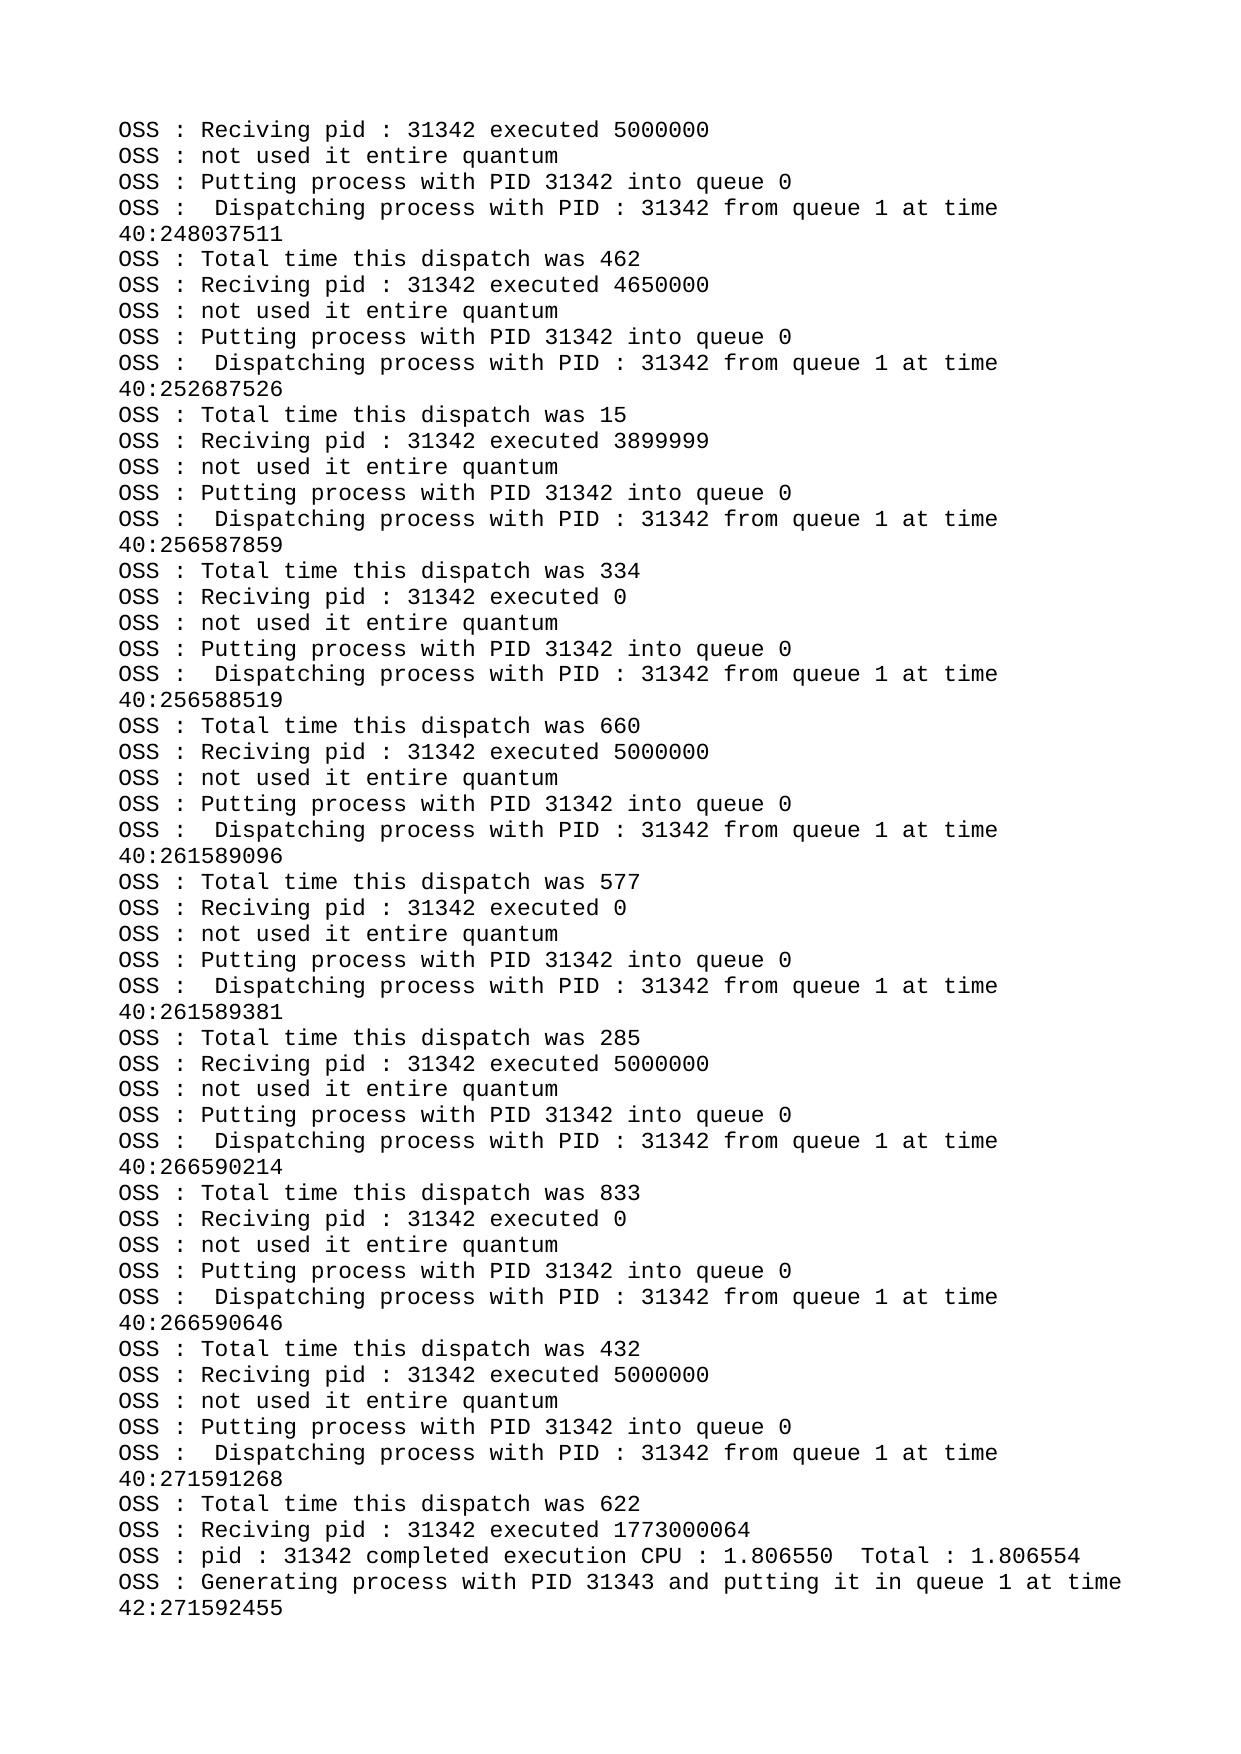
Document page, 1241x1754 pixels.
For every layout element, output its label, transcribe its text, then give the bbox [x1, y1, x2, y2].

text OSS : Dispatching process with PID : 31342 from queue 1 at time 40:271591268 [118, 1441, 1122, 1493]
text OSS : Dispatching process with PID : 31342 from queue 1 at time 40:266590646 [118, 1285, 1122, 1337]
text OSS : Total time this dispatch was 462 [118, 248, 1122, 274]
text OSS : Total time this dispatch was 432 [118, 1337, 1122, 1363]
text OSS : Dispatching process with PID : 31342 from queue 1 at time 40:261589381 [118, 974, 1122, 1026]
text OSS : Dispatching process with PID : 31342 from queue 1 at time 40:248037511 [118, 196, 1122, 248]
text OSS : Putting process with PID 31342 into queue 0 [118, 637, 1122, 663]
text OSS : Total time this dispatch was 833 [118, 1182, 1122, 1207]
text OSS : pid : 31342 completed execution CPU : 1.806550 Total : 1.806554 [118, 1545, 1122, 1571]
text OSS : not used it entire quantum [118, 455, 1122, 481]
text OSS : Putting process with PID 31342 into queue 0 [118, 481, 1122, 507]
text OSS : Putting process with PID 31342 into queue 0 [118, 170, 1122, 196]
text OSS : Dispatching process with PID : 31342 from queue 1 at time 40:256588519 [118, 663, 1122, 715]
text OSS : not used it entire quantum [118, 1389, 1122, 1415]
text OSS : Reciving pid : 31342 executed 0 [118, 1207, 1122, 1233]
text OSS : Putting process with PID 31342 into queue 0 [118, 1104, 1122, 1130]
text OSS : Putting process with PID 31342 into queue 0 [118, 792, 1122, 818]
text OSS : Total time this dispatch was 285 [118, 1026, 1122, 1052]
text OSS : Total time this dispatch was 660 [118, 715, 1122, 741]
text OSS : Dispatching process with PID : 31342 from queue 1 at time 40:256587859 [118, 507, 1122, 559]
text OSS : Putting process with PID 31342 into queue 0 [118, 326, 1122, 352]
text OSS : Reciving pid : 31342 executed 0 [118, 896, 1122, 922]
text OSS : Reciving pid : 31342 executed 5000000 [118, 741, 1122, 767]
text OSS : Reciving pid : 31342 executed 1773000064 [118, 1519, 1122, 1545]
text OSS : Generating process with PID 31343 and putting it in queue 1 at time 42:271592455 [118, 1571, 1122, 1622]
text OSS : Total time this dispatch was 577 [118, 870, 1122, 896]
text OSS : not used it entire quantum [118, 1078, 1122, 1104]
text OSS : Reciving pid : 31342 executed 5000000 [118, 118, 1122, 144]
text OSS : Reciving pid : 31342 executed 3899999 [118, 429, 1122, 455]
text OSS : Reciving pid : 31342 executed 5000000 [118, 1052, 1122, 1078]
text OSS : Dispatching process with PID : 31342 from queue 1 at time 40:261589096 [118, 818, 1122, 870]
text OSS : Dispatching process with PID : 31342 from queue 1 at time 40:266590214 [118, 1130, 1122, 1182]
text OSS : not used it entire quantum [118, 767, 1122, 792]
text OSS : Reciving pid : 31342 executed 5000000 [118, 1363, 1122, 1389]
text OSS : Total time this dispatch was 622 [118, 1493, 1122, 1519]
text OSS : Total time this dispatch was 334 [118, 559, 1122, 585]
text OSS : Putting process with PID 31342 into queue 0 [118, 948, 1122, 974]
text OSS : Total time this dispatch was 15 [118, 403, 1122, 429]
text OSS : not used it entire quantum [118, 300, 1122, 326]
text OSS : not used it entire quantum [118, 922, 1122, 948]
text OSS : Reciving pid : 31342 executed 0 [118, 585, 1122, 611]
text OSS : not used it entire quantum [118, 1233, 1122, 1259]
text OSS : Dispatching process with PID : 31342 from queue 1 at time 40:252687526 [118, 352, 1122, 403]
text OSS : not used it entire quantum [118, 611, 1122, 637]
text OSS : Putting process with PID 31342 into queue 0 [118, 1415, 1122, 1441]
text OSS : Reciving pid : 31342 executed 4650000 [118, 274, 1122, 300]
text OSS : Putting process with PID 31342 into queue 0 [118, 1259, 1122, 1285]
text OSS : not used it entire quantum [118, 144, 1122, 170]
